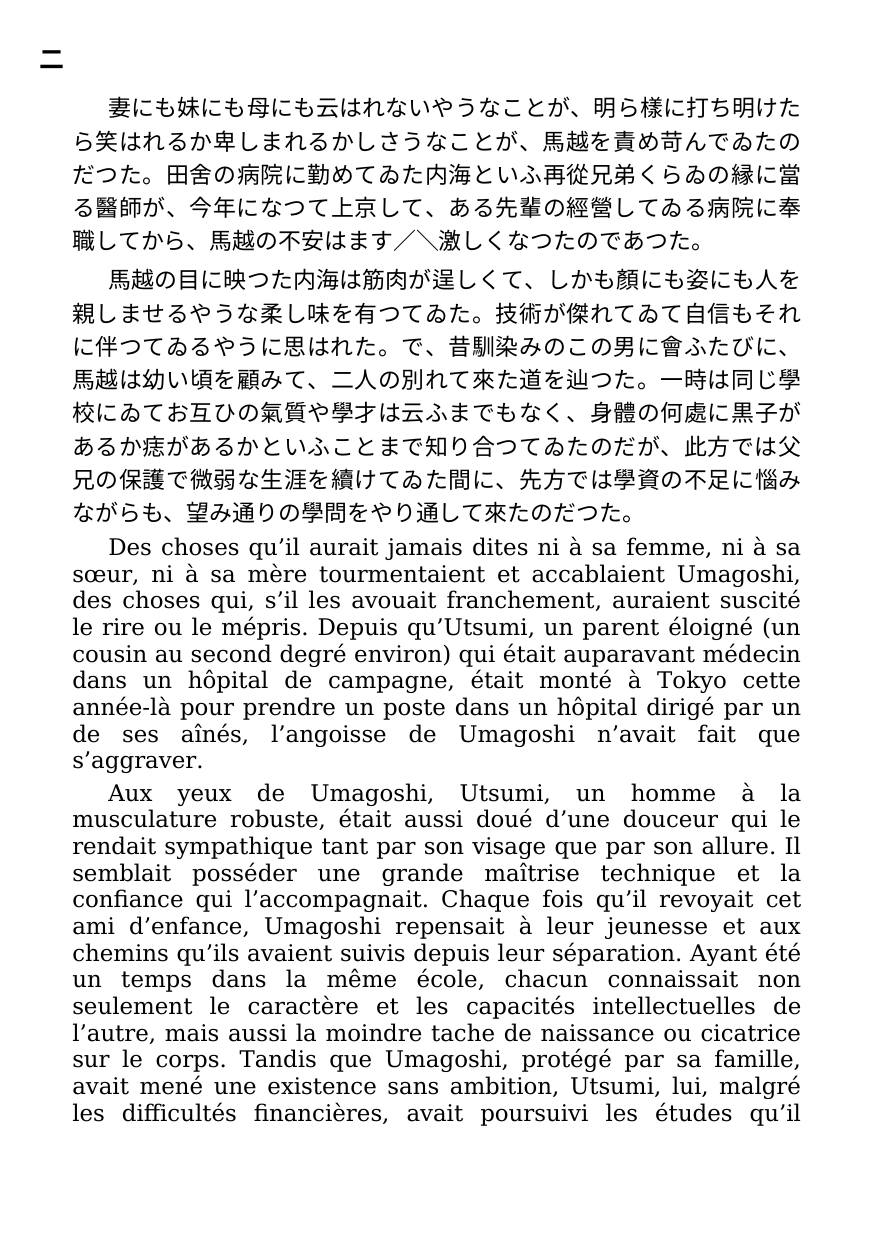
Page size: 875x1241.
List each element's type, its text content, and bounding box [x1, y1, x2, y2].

text 妻にも妹にも母にも云はれないやうなことが、明ら樣に打ち明けたら笑はれるか卑しまれるかしさうなことが、馬越を責め苛んでゐたのだつた。田舍の病院に勤めてゐた内海といふ再從兄弟くらゐの縁に當る醫師が、今年になつて上京して、ある先輩の經營してゐる病院に奉職してから、馬越の不安はます／＼激しくなつたのであつた。 [72, 90, 802, 256]
text Aux yeux de Umagoshi, Utsumi, un homme à la musculature robuste, était aussi doué d’une douceur qui le rendait sympathique tant par son visage que par son allure. Il semblait posséder une grande maîtrise technique et la confiance qui l’accompagnait. Chaque fois qu’il revoyait cet ami d’enfance, Umagoshi repensait à leur jeunesse et aux chemins qu’ils avaient suivis depuis leur séparation. Ayant été un temps dans la même école, chacun connaissait non seulement le caractère et les capacités intellectuelles de l’autre, mais aussi la moindre tache de naissance ou cicatrice sur le corps. Tandis que Umagoshi, protégé par sa famille, avait mené une existence sans ambition, Utsumi, lui, malgré les difficultés financières, avait poursuivi les études qu’il [72, 780, 802, 1127]
text 馬越の目に映つた内海は筋肉が逞しくて、しかも顏にも姿にも人を親しませるやうな柔し味を有つてゐた。技術が傑れてゐて自信もそれに伴つてゐるやうに思はれた。で、昔馴染みのこの男に會ふたびに、馬越は幼い頃を顧みて、二人の別れて來た道を辿つた。一時は同じ學校にゐてお互ひの氣質や學才は云ふまでもなく、身體の何處に黒子があるか痣があるかといふことまで知り合つてゐたのだが、此方では父兄の保護で微弱な生涯を續けてゐた間に、先方では學資の不足に惱みながらも、望み通りの學問をやり通して來たのだつた。 [72, 262, 802, 528]
text Des choses qu’il aurait jamais dites ni à sa femme, ni à sa sœur, ni à sa mère tourmentaient et accablaient Umagoshi, des choses qui, s’il les avouait franchement, auraient suscité le rire ou le mépris. Depuis qu’Utsumi, un parent éloigné (un cousin au second degré environ) qui était auparavant médecin dans un hôpital de campagne, était monté à Tokyo cette année-là pour prendre un poste dans un hôpital dirigé par un de ses aînés, l’angoisse de Umagoshi n’avait fait que s’aggraver. [72, 534, 802, 774]
subtitle 二 [36, 36, 838, 78]
